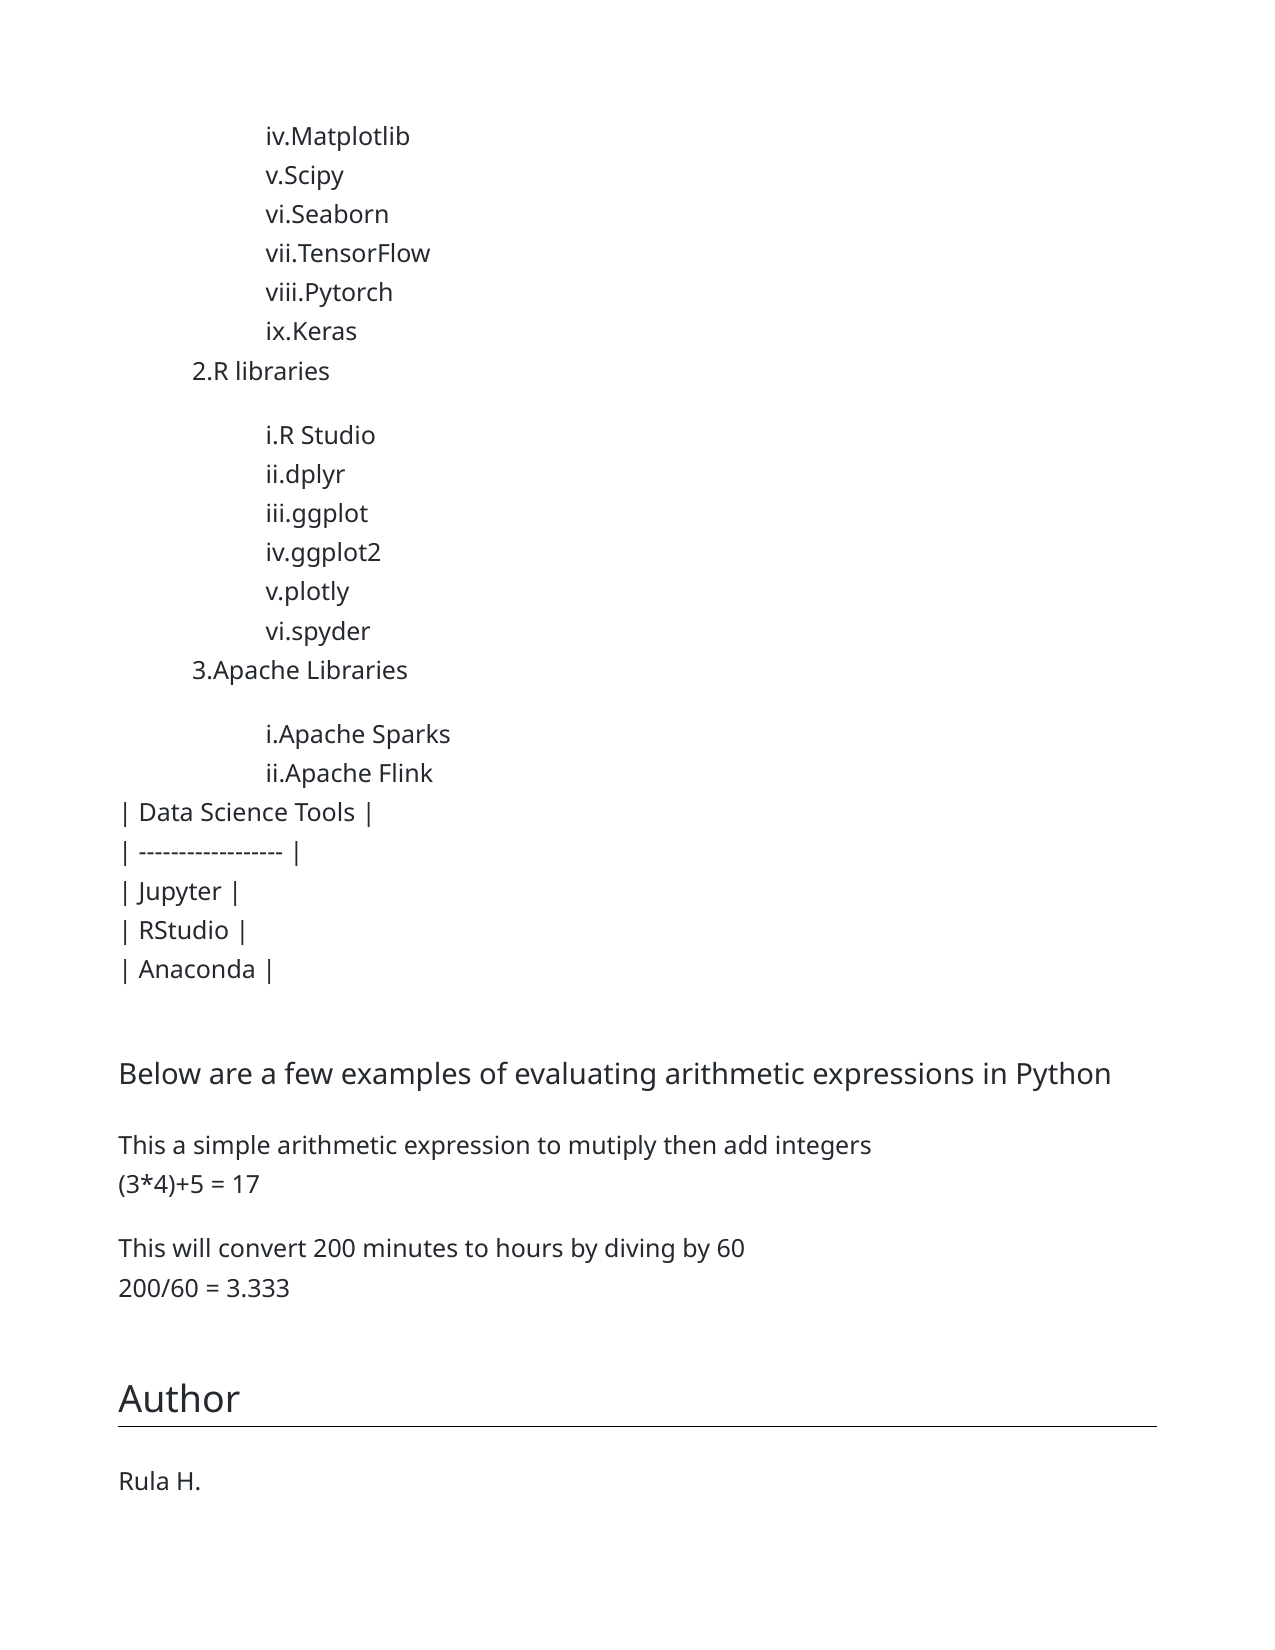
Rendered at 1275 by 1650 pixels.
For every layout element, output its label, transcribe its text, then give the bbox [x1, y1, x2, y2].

list Keras [118, 314, 1157, 348]
list spyder [118, 613, 1157, 647]
list R libraries [118, 353, 1157, 387]
list Apache Libraries [118, 652, 1157, 686]
list Apache Sparks [118, 716, 1157, 751]
list dplyr [118, 456, 1157, 491]
text Rula H. [118, 1464, 1157, 1498]
list Seaborn [118, 196, 1157, 231]
list ggplot2 [118, 535, 1157, 569]
list plotly [118, 574, 1157, 608]
text | Data Science Tools | | ------------------ | | Jupyter | | RStudio | | Anaconda | [118, 795, 1157, 986]
subtitle Below are a few examples of evaluating arithmetic expressions in Python [118, 1053, 1157, 1093]
list Pytorch [118, 275, 1157, 309]
list R Studio [118, 417, 1157, 451]
list Matplotlib [118, 118, 1157, 152]
list ggplot [118, 496, 1157, 530]
subtitle Author [118, 1372, 1157, 1426]
text This will convert 200 minutes to hours by diving by 60 200/60 = 3.333 [118, 1231, 1157, 1304]
list TensorFlow [118, 236, 1157, 270]
text This a simple arithmetic expression to mutiply then add integers (3*4)+5 = 17 [118, 1128, 1157, 1201]
list Apache Flink [118, 756, 1157, 790]
list Scipy [118, 157, 1157, 191]
